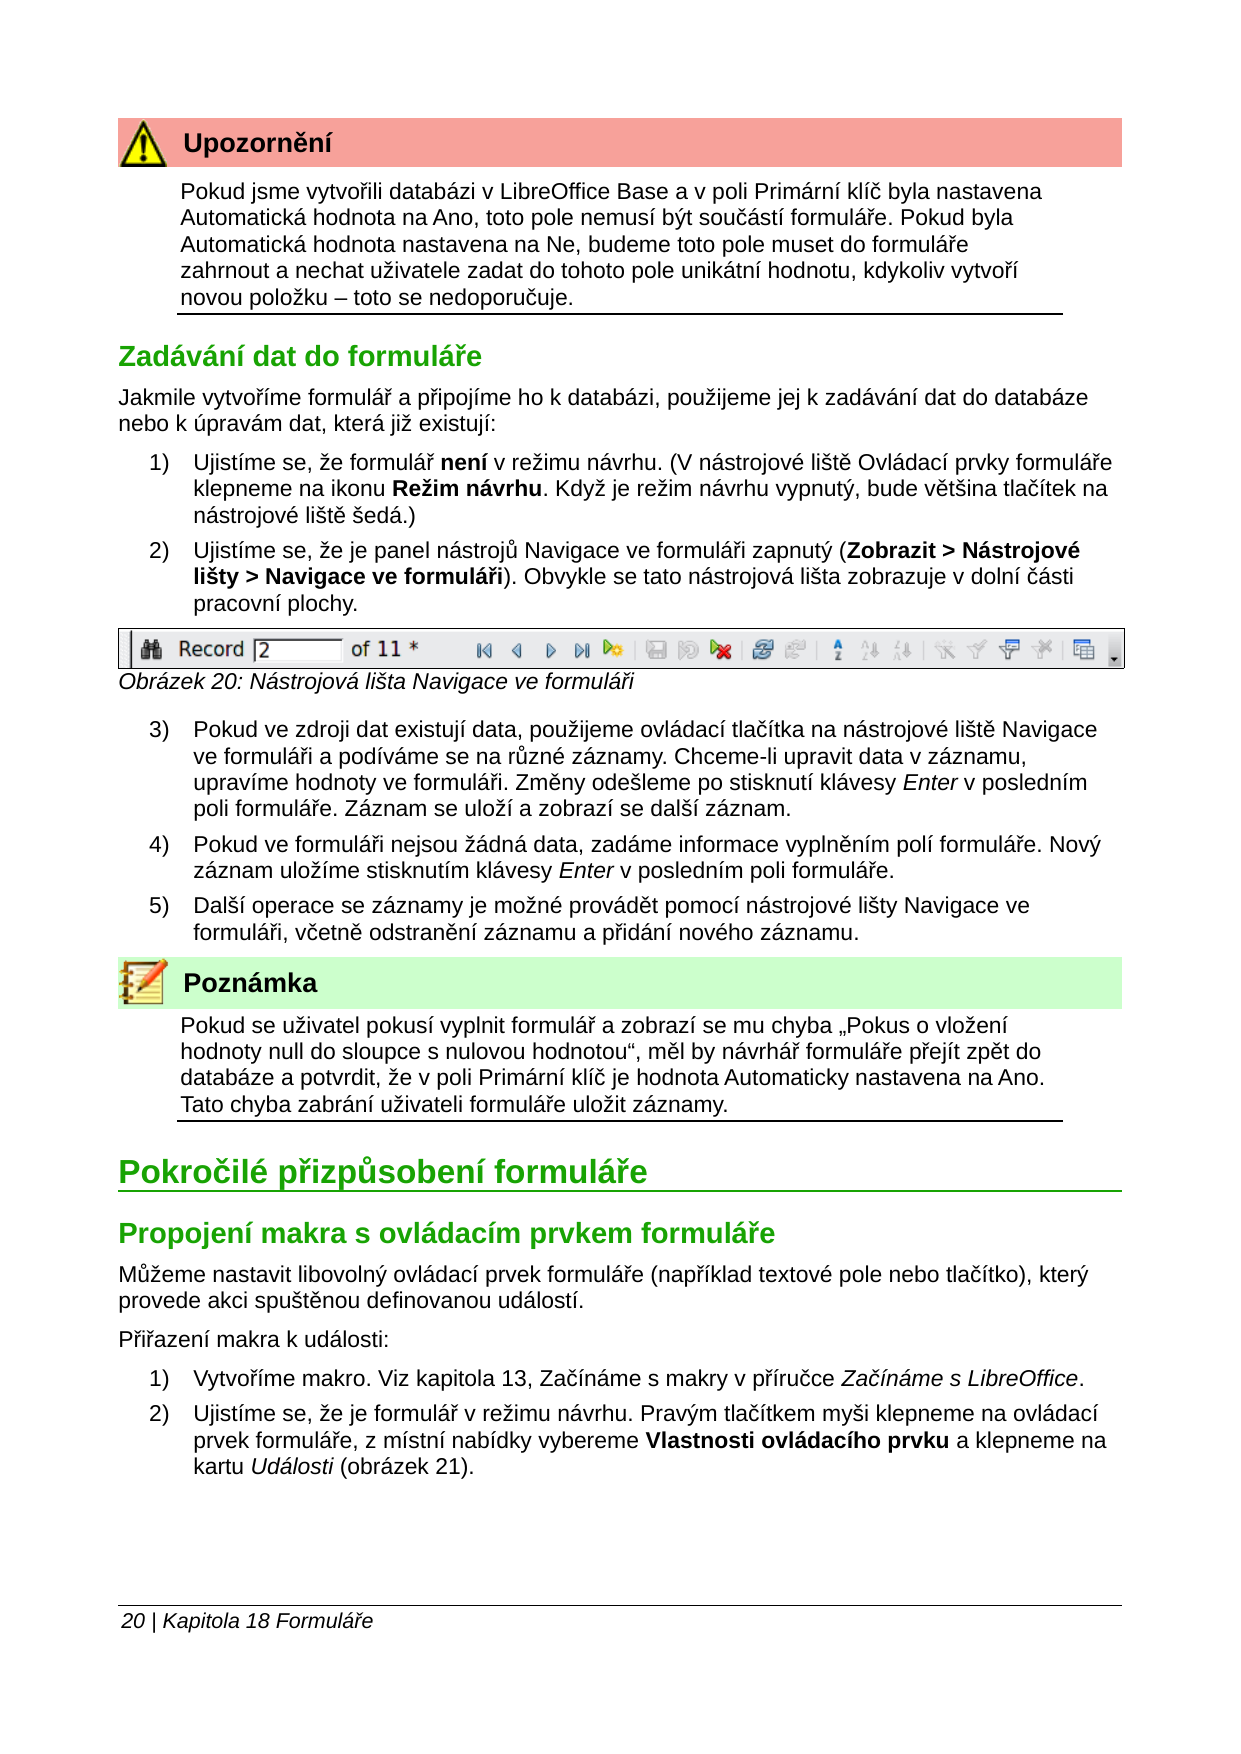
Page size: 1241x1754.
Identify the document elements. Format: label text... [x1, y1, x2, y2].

list Vytvoříme makro. Viz kapitola 13, Začínáme s makry v příručce Začínáme s LibreOffice. [169, 1365, 1122, 1392]
picture [119, 957, 170, 1008]
subtitle Zadávání dat do formuláře [118, 338, 1122, 372]
subtitle Poznámka [118, 957, 1122, 1009]
list Přiřazení makra k události: [118, 1326, 1122, 1353]
subtitle Pokročilé přizpůsobení formuláře [118, 1152, 1122, 1190]
subtitle Propojení makra s ovládacím prvkem formuláře [118, 1216, 1122, 1249]
text Pokud jsme vytvořili databázi v LibreOffice Base a v poli Primární klíč byla nastavena Automatická hodnota na Ano, toto pole nemusí být součástí formuláře. Pokud byla Automatická hodnota nastavena na Ne, budeme toto pole muset do formuláře zahrnout a nechat uživatele zadat do tohoto pole unikátní hodnotu, kdykoliv vytvoří novou položku – toto se nedoporučuje. [177, 175, 1063, 313]
list Další operace se záznamy je možné provádět pomocí nástrojové lišty Navigace ve formuláři, včetně odstranění záznamu a přidání nového záznamu. [169, 892, 1122, 945]
picture [119, 119, 167, 167]
list Ujistíme se, že je formulář v režimu návrhu. Pravým tlačítkem myši klepneme na ovládací prvek formuláře, z místní nabídky vybereme Vlastnosti ovládacího prvku a klepneme na kartu Události (obrázek 21). [169, 1400, 1122, 1479]
list Jakmile vytvoříme formulář a připojíme ho k databázi, použijeme jej k zadávání dat do databáze nebo k úpravám dat, která již existují: [118, 384, 1122, 437]
text Pokud se uživatel pokusí vyplnit formulář a zobrazí se mu chyba „Pokus o vložení hodnoty null do sloupce s nulovou hodnotou“, měl by návrhář formuláře přejít zpět do databáze a potvrdit, že v poli Primární klíč je hodnota Automaticky nastavena na Ano. Tato chyba zabrání uživateli formuláře uložit záznamy. [177, 1009, 1063, 1120]
list Pokud ve zdroji dat existují data, použijeme ovládací tlačítka na nástrojové liště Navigace ve formuláři a podíváme se na různé záznamy. Chceme-li upravit data v záznamu, upravíme hodnoty ve formuláři. Změny odešleme po stisknutí klávesy Enter v posledním poli formuláře. Záznam se uloží a zobrazí se další záznam. [169, 716, 1122, 822]
picture [119, 629, 1124, 668]
list Ujistíme se, že je panel nástrojů Navigace ve formuláři zapnutý (Zobrazit > Nástrojové lišty > Navigace ve formuláři). Obvykle se tato nástrojová lišta zobrazuje v dolní části pracovní plochy. [169, 537, 1122, 616]
list Pokud ve formuláři nejsou žádná data, zadáme informace vyplněním polí formuláře. Nový záznam uložíme stisknutím klávesy Enter v posledním poli formuláře. [169, 831, 1122, 883]
subtitle Upozornění [118, 118, 1122, 167]
text Obrázek 20: Nástrojová lišta Navigace ve formuláři [118, 669, 1124, 694]
list Ujistíme se, že formulář není v režimu návrhu. (V nástrojové liště Ovládací prvky formuláře klepneme na ikonu Režim návrhu. Když je režim návrhu vypnutý, bude většina tlačítek na nástrojové liště šedá.) [169, 449, 1122, 528]
text Můžeme nastavit libovolný ovládací prvek formuláře (například textové pole nebo tlačítko), který provede akci spuštěnou definovanou událostí. [118, 1261, 1122, 1314]
